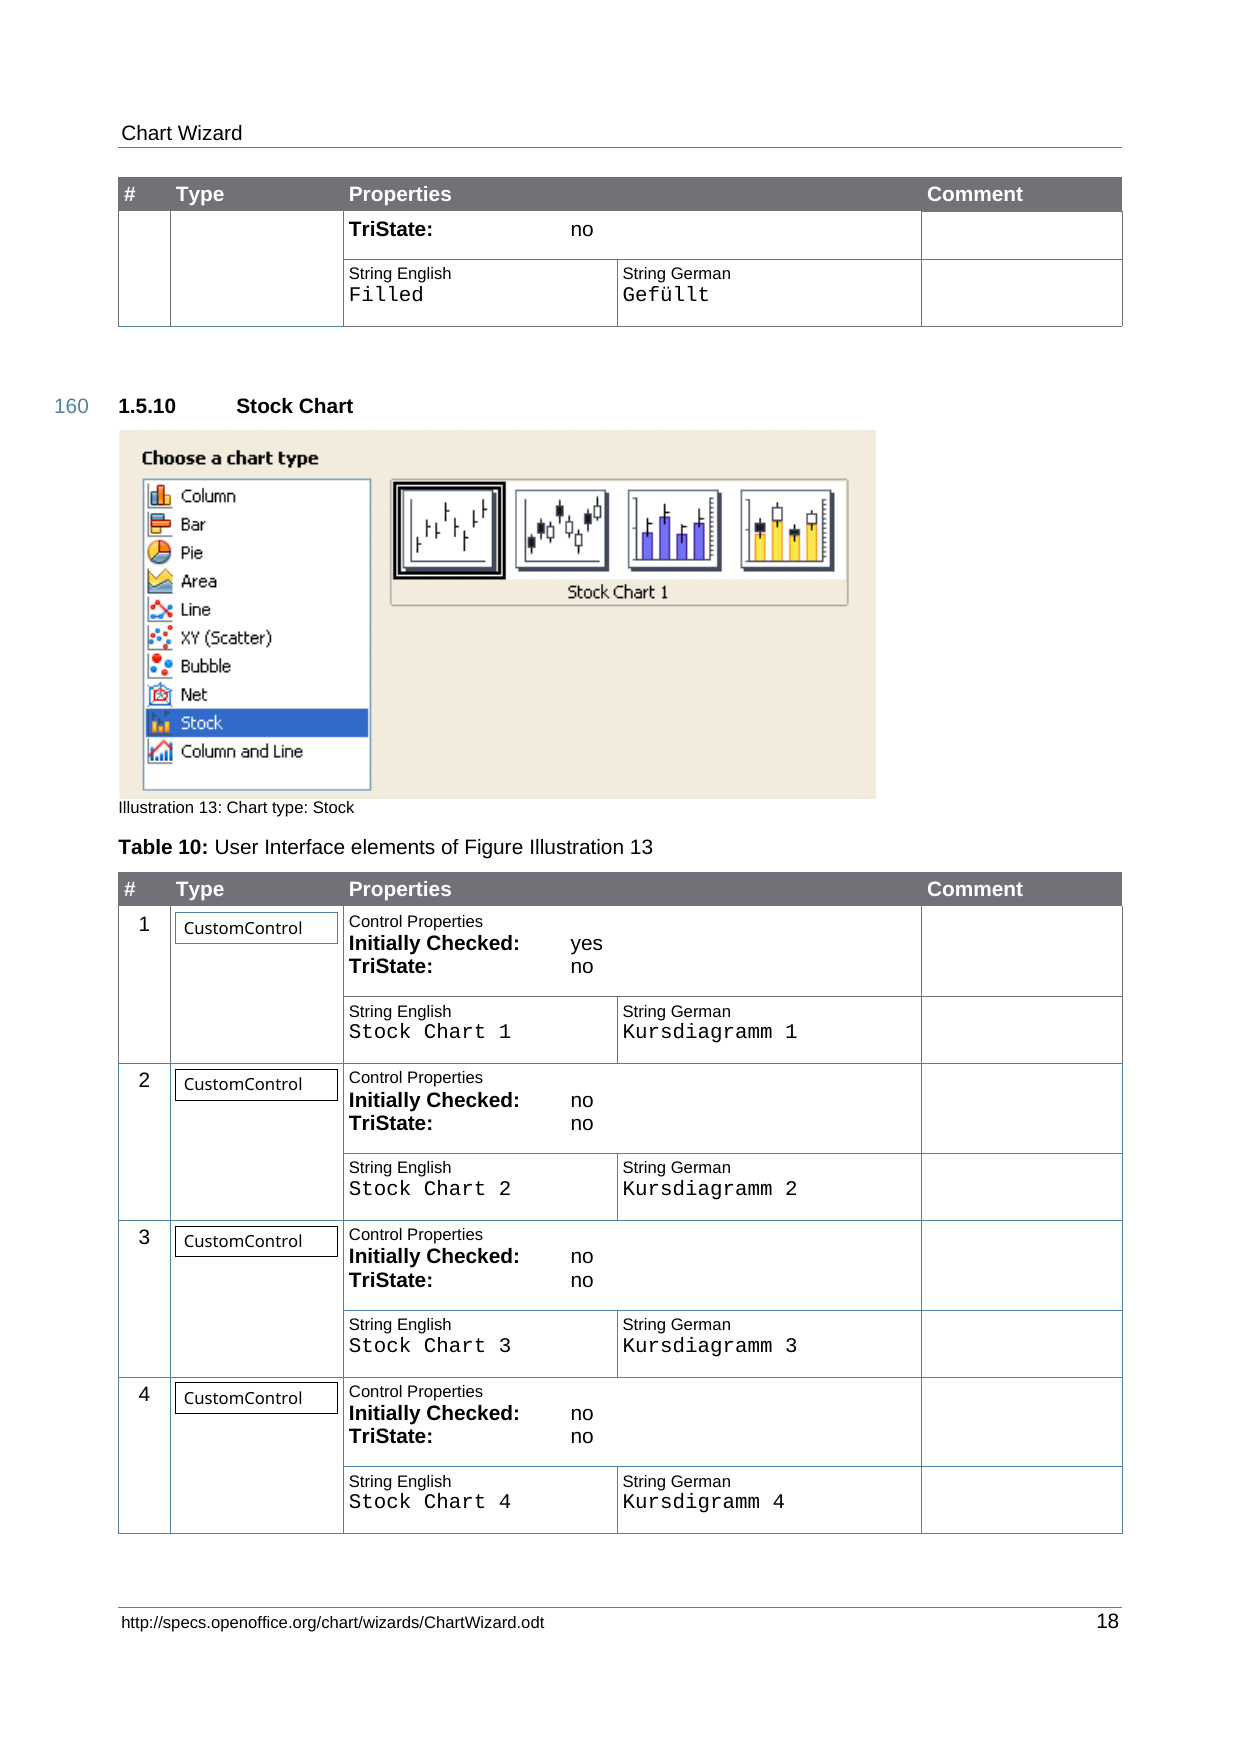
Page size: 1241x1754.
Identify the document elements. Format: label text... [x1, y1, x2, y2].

subtitle Stock Chart [118, 395, 1122, 418]
text Table 10: User Interface elements of Figure Illustration 13 [118, 836, 1122, 859]
table_cell 4 [119, 1378, 170, 1533]
table_cell [171, 211, 343, 326]
table_cell [922, 997, 1122, 1063]
text Illustration 13: Chart type: Stock [118, 799, 876, 817]
table_cell String German Kursdiagramm 1 [618, 997, 921, 1063]
table_header TriState: no [344, 211, 921, 259]
table_cell [171, 1221, 343, 1377]
table_cell [171, 1064, 343, 1220]
table_cell String English Stock Chart 2 [344, 1154, 617, 1220]
table_cell [922, 1467, 1122, 1533]
table_cell [171, 906, 343, 1063]
table_cell [922, 260, 1122, 326]
table_cell String English Stock Chart 1 [344, 997, 617, 1063]
table_cell String English Stock Chart 3 [344, 1311, 617, 1377]
table_header [922, 906, 1122, 996]
table_header # [118, 177, 170, 211]
table_header [922, 212, 1122, 259]
table_header Control Properties Initially Checked: no TriState: no [344, 1378, 921, 1466]
table_cell String German Kursdiagramm 3 [618, 1311, 921, 1377]
table_cell String German Kursdiagramm 2 [618, 1154, 921, 1220]
table_cell 3 [119, 1221, 170, 1377]
table_header [922, 1064, 1122, 1153]
table_header Control Properties Initially Checked: yes TriState: no [344, 906, 921, 996]
table_header Properties [343, 872, 921, 906]
table_header Type [170, 872, 343, 906]
table_cell [922, 1154, 1122, 1220]
table_cell 1 [119, 906, 170, 1063]
table_header [922, 1221, 1122, 1309]
table_header Properties [343, 177, 921, 211]
table_header Control Properties Initially Checked: no TriState: no [344, 1064, 921, 1153]
table_cell String German Gefüllt [618, 260, 921, 326]
table_cell String English Filled [344, 260, 617, 326]
table_cell String German Kursdigramm 4 [618, 1467, 921, 1533]
table_header [922, 1378, 1122, 1466]
table_header Control Properties Initially Checked: no TriState: no [344, 1221, 921, 1309]
table_cell String English Stock Chart 4 [344, 1467, 617, 1533]
table_cell 2 [119, 1064, 170, 1220]
table_cell [922, 1311, 1122, 1377]
table_cell [171, 1378, 343, 1533]
table_cell [119, 211, 170, 326]
table_header Comment [921, 872, 1122, 906]
table_header Comment [921, 177, 1122, 211]
table_header Type [170, 177, 343, 211]
table_header # [118, 872, 170, 906]
